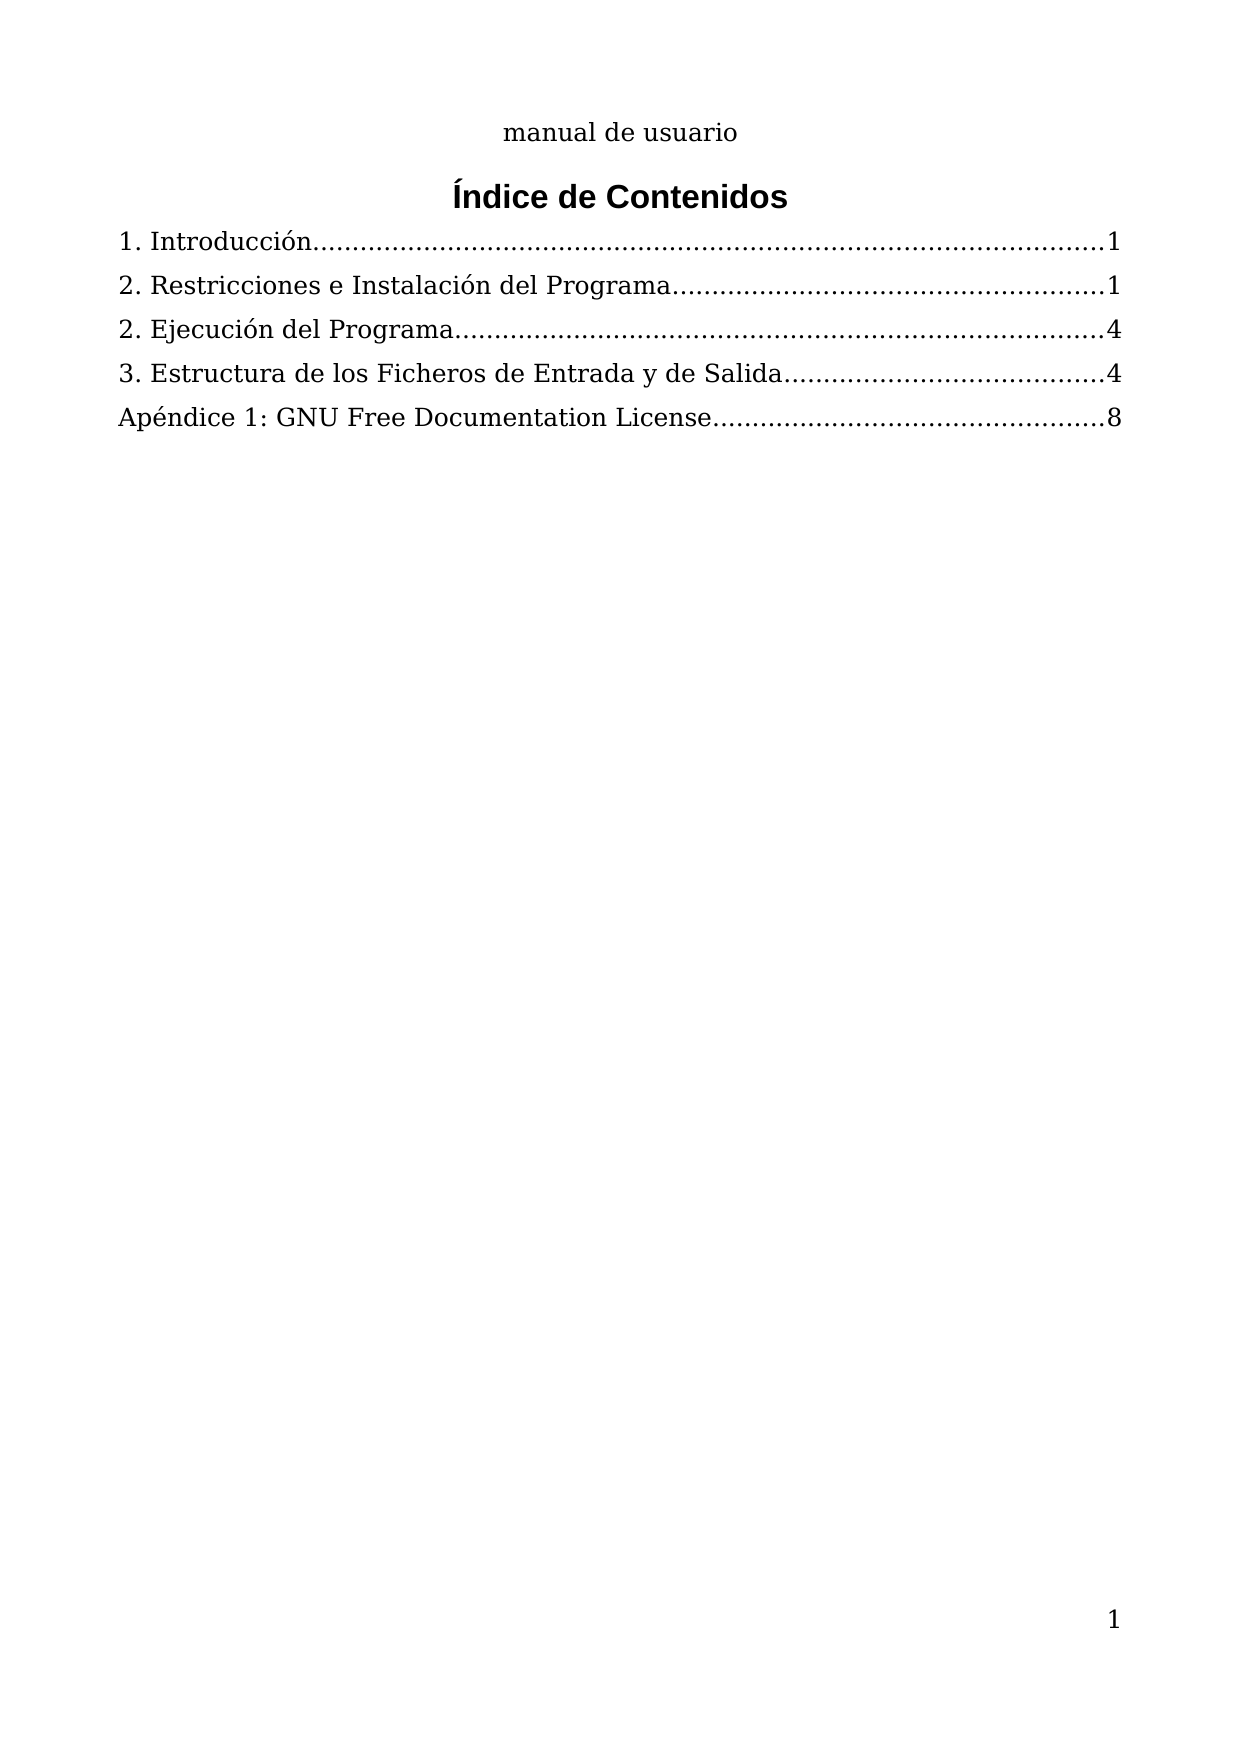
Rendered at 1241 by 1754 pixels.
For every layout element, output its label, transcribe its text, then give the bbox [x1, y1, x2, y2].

text 1. Introducción 1 [118, 228, 1122, 257]
text Apéndice 1: GNU Free Documentation License 8 [118, 403, 1122, 432]
text 2. Restricciones e Instalación del Programa 1 [118, 271, 1122, 301]
text 3. Estructura de los Ficheros de Entrada y de Salida 4 [118, 359, 1122, 388]
text 2. Ejecución del Programa 4 [118, 315, 1122, 344]
subtitle Índice de Contenidos [118, 178, 1122, 215]
